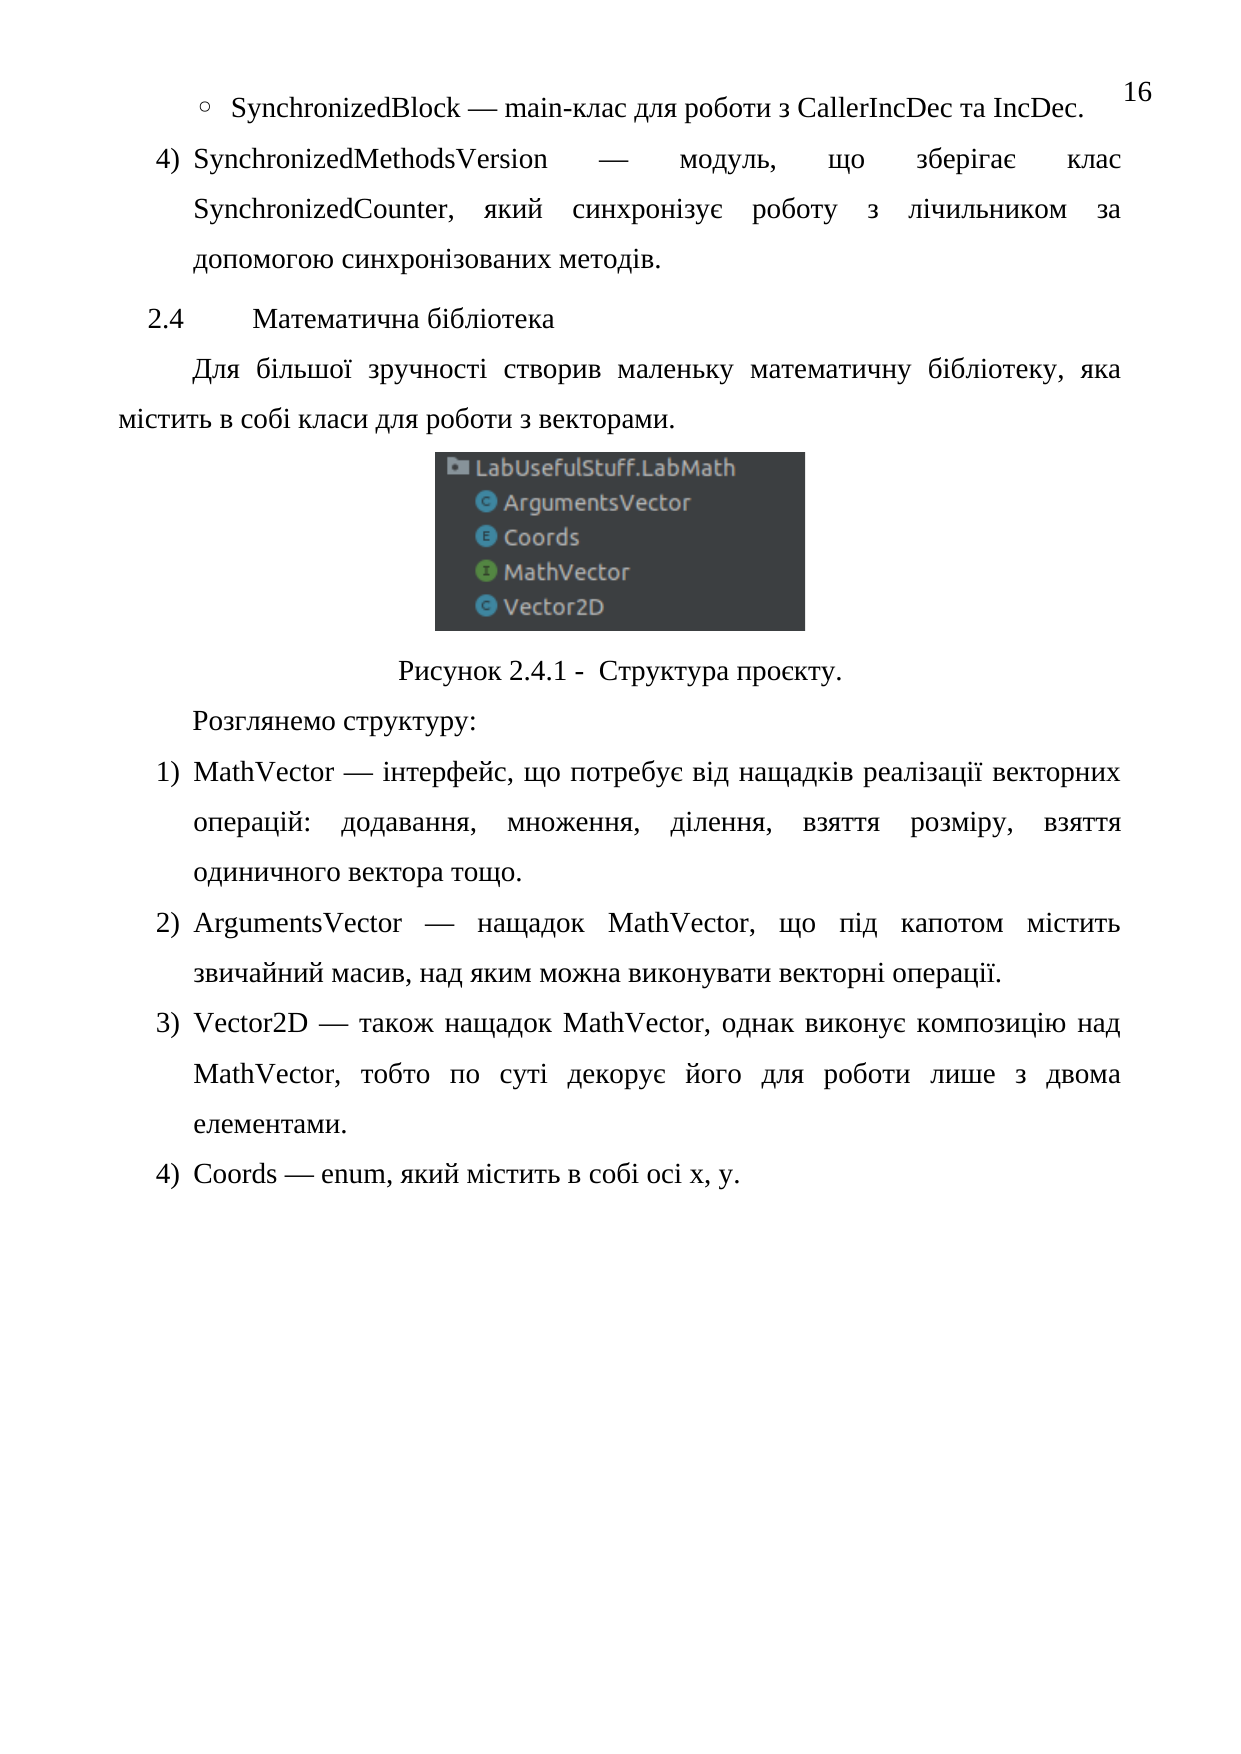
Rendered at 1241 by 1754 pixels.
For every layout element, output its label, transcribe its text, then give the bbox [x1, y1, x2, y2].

picture [435, 452, 806, 631]
list ArgumentsVector — нащадок MathVector, що під капотом містить звичайний масив, над яким можна виконувати векторні операції. [156, 905, 1122, 989]
list SynchronizedBlock — main-клас для роботи з CallerIncDec та IncDec. [193, 90, 1122, 124]
list Coords — enum, який містить в собі осі x, y. [156, 1156, 1122, 1190]
text Для більшої зручності створив маленьку математичну бібліотеку, яка містить в собі класи для роботи з векторами. [118, 351, 1122, 435]
subtitle Математична бібліотека [118, 301, 1122, 334]
list Vector2D — також нащадок MathVector, однак виконує композицію над MathVector, тобто по суті декорує його для роботи лише з двома елементами. [156, 1005, 1122, 1139]
subtitle Структура проєкту. [118, 653, 1122, 687]
list SynchronizedMethodsVersion — модуль, що зберігає клас SynchronizedCounter, який синхронізує роботу з лічильником за допомогою синхронізованих методів. [156, 141, 1122, 275]
list MathVector — інтерфейс, що потребує від нащадків реалізації векторних операцій: додавання, множення, ділення, взяття розміру, взяття одиничного вектора тощо. [156, 754, 1122, 888]
text Розглянемо структуру: [118, 703, 1122, 737]
